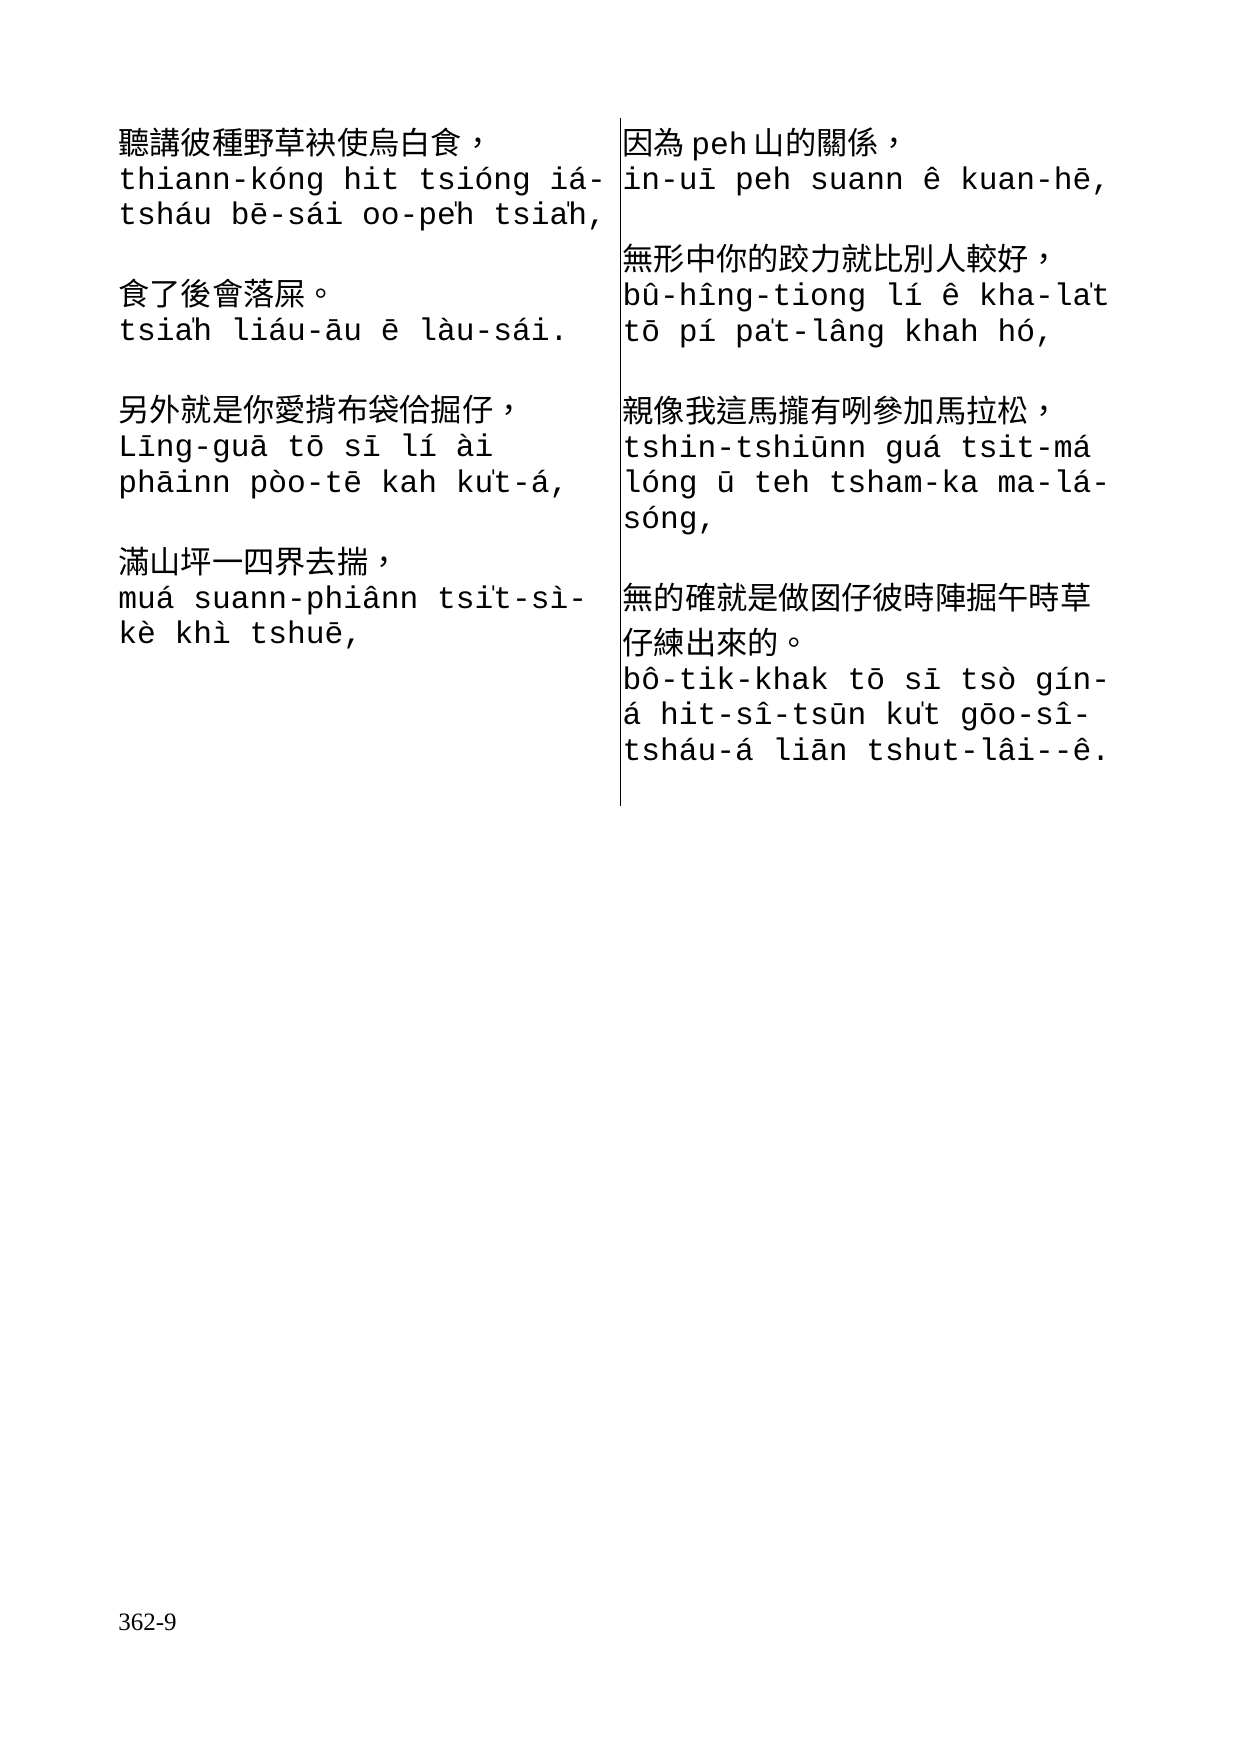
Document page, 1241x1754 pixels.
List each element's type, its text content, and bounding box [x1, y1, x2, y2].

text 聽講彼種野草袂使烏白食， [118, 118, 618, 163]
text 滿山坪一四界去揣， [118, 537, 618, 582]
text bô-tik-khak tō sī tsò gín-á hit-sî-tsūn ku̍t gōo-sî-tsháu-á liān tshut-lâi--ê. [622, 663, 1122, 769]
text in-uī peh suann ê kuan-hē, [622, 164, 1122, 199]
text 無的確就是做囡仔彼時陣掘午時草仔練出來的。 [622, 573, 1122, 663]
text 因為peh山的關係， [622, 118, 1122, 164]
text bû-hîng-tiong lí ê kha-la̍t tō pí pa̍t-lâng khah hó, [622, 280, 1122, 351]
text muá suann-phiânn tsi̍t-sì-kè khì tshuē, [118, 582, 618, 653]
text 另外就是你愛揹布袋佮掘仔， [118, 386, 618, 431]
text 無形中你的跤力就比別人較好， [622, 234, 1122, 280]
text Līng-guā tō sī lí ài phāinn pòo-tē kah ku̍t-á, [118, 431, 618, 502]
text tshin-tshiūnn guá tsit-má lóng ū teh tsham-ka ma-lá-sóng, [622, 431, 1122, 537]
text tsia̍h liáu-āu ē làu-sái. [118, 315, 618, 350]
text 食了後會落屎。 [118, 269, 618, 315]
text thiann-kóng hit tsióng iá-tsháu bē-sái oo-pe̍h tsia̍h, [118, 163, 618, 234]
text 親像我這馬攏有咧參加馬拉松， [622, 386, 1122, 431]
